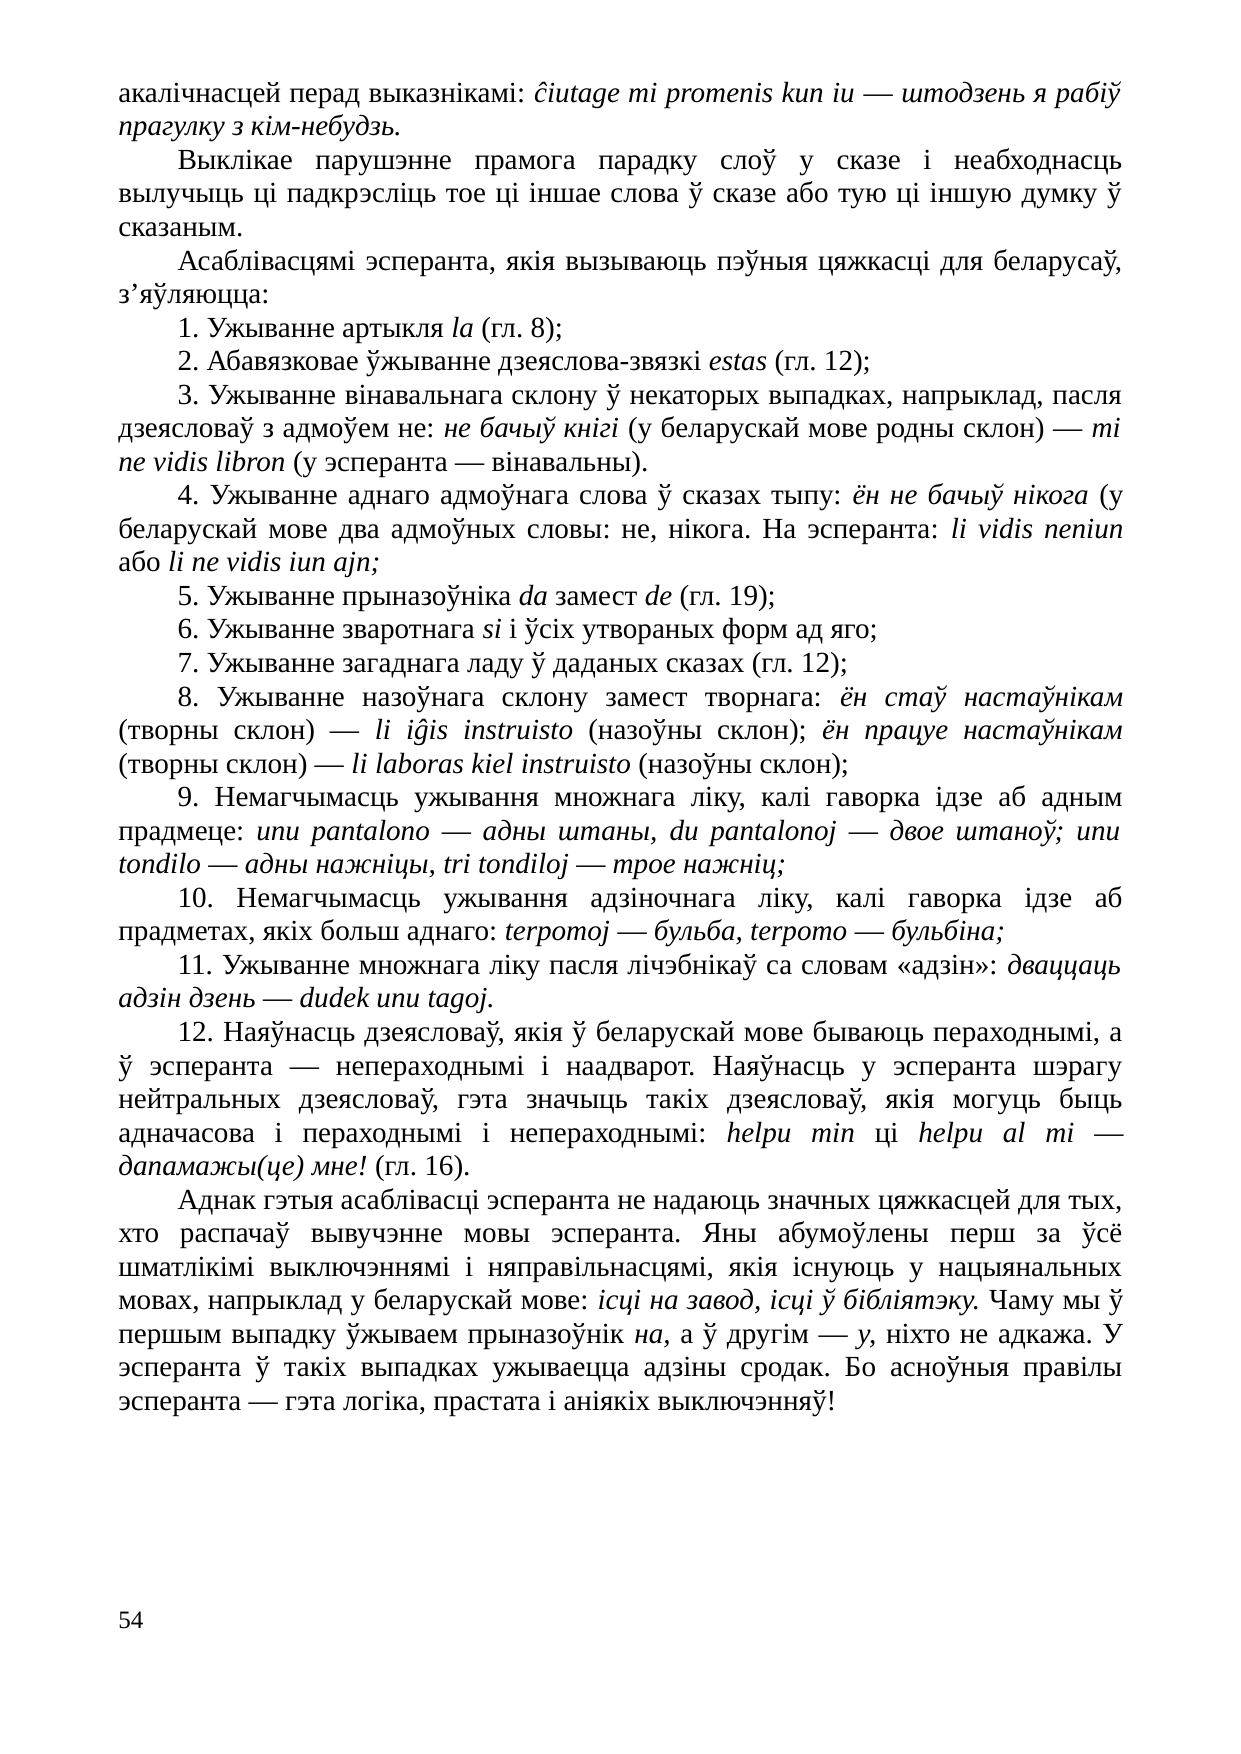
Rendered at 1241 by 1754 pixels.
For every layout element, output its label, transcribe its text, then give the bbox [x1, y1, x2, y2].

text 9. Немагчымасць ужывання множнага ліку, калі гаворка ідзе аб адным прадмеце: unu pantalono — адны штаны, du pantalonoj — двое штаноў; unu tondilo — адны нажніцы, tri tondiloj — трое нажніц; [118, 779, 1123, 880]
text 6. Ужыванне зваротнага si і ўсіх утвораных форм ад яго; [118, 612, 1123, 645]
text 1. Ужыванне артыкля la (гл. 8); [118, 310, 1123, 343]
text 4. Ужыванне аднаго адмоўнага слова ў сказах тыпу: ён не бачыў нікога (у беларускай мове два адмоўных словы: не, нікога. На эсперанта: li vidis neniun або li ne vidis iun ajn; [118, 477, 1123, 578]
text 5. Ужыванне прыназоўніка da замест de (гл. 19); [118, 578, 1123, 612]
text Асаблівасцямі эсперанта, якія вызываюць пэўныя цяжкасці для беларусаў, з’яўляюцца: [118, 243, 1123, 310]
text 12. Наяўнасць дзеясловаў, якія ў беларускай мове бываюць пераходнымі, а ў эсперанта — непераходнымі і наадварот. Наяўнасць у эсперанта шэрагу нейтральных дзеясловаў, гэта значыць такіх дзеясловаў, якія могуць быць адначасова і пераходнымі і непераходнымі: helpu min ці helpu al mi — дапамажы(це) мне! (гл. 16). [118, 1014, 1123, 1182]
text 2. Абавязковае ўжыванне дзеяслова-звязкі estas (гл. 12); [118, 343, 1123, 377]
text 7. Ужыванне загаднага ладу ў даданых сказах (гл. 12); [118, 645, 1123, 679]
text 11. Ужыванне множнага ліку пасля лічэбнікаў са словам «адзін»: дваццаць адзін дзень — dudek unu tagoj. [118, 947, 1123, 1014]
text Выклікае парушэнне прамога парадку слоў у сказе і неабходнасць вылучыць ці падкрэсліць тое ці іншае слова ў сказе або тую ці іншую думку ў сказаным. [118, 142, 1123, 243]
text Аднак гэтыя асаблівасці эсперанта не надаюць значных цяжкасцей для тых, хто распачаў вывучэнне мовы эсперанта. Яны абумоўлены перш за ўсё шматлікімі выключэннямі і няправільнасцямі, якія існуюць у нацыянальных мовах, напрыклад у беларускай мове: ісці на завод, ісці ў бібліятэку. Чаму мы ў першым выпадку ўжываем прыназоўнік на, а ў другім — у, ніхто не адкажа. У эсперанта ў такіх выпадках ужываецца адзіны сродак. Бо асноўныя правілы эсперанта — гэта логіка, прастата і аніякіх выключэнняў! [118, 1182, 1123, 1417]
text 10. Немагчымасць ужывання адзіночнага ліку, калі гаворка ідзе аб прадметах, якіх больш аднаго: terpomoj — бульба, terpomo — бульбіна; [118, 880, 1123, 947]
text 3. Ужыванне вінавальнага склону ў некаторых выпадках, напрыклад, пасля дзеясловаў з адмоўем не: не бачыў кнігі (у беларускай мове родны склон) — mi ne vidis libron (у эсперанта — вінавальны). [118, 377, 1123, 477]
text 8. Ужыванне назоўнага склону замест творнага: ён стаў настаўнікам (творны склон) — li iĝis instruisto (назоўны склон); ён працуе настаўнікам (творны склон) — li laboras kiel instruisto (назоўны склон); [118, 679, 1123, 779]
text акалічнасцей перад выказнікамі: ĉiutage mi promenis kun iu — штодзень я рабіў прагулку з кім-небудзь. [118, 75, 1123, 142]
